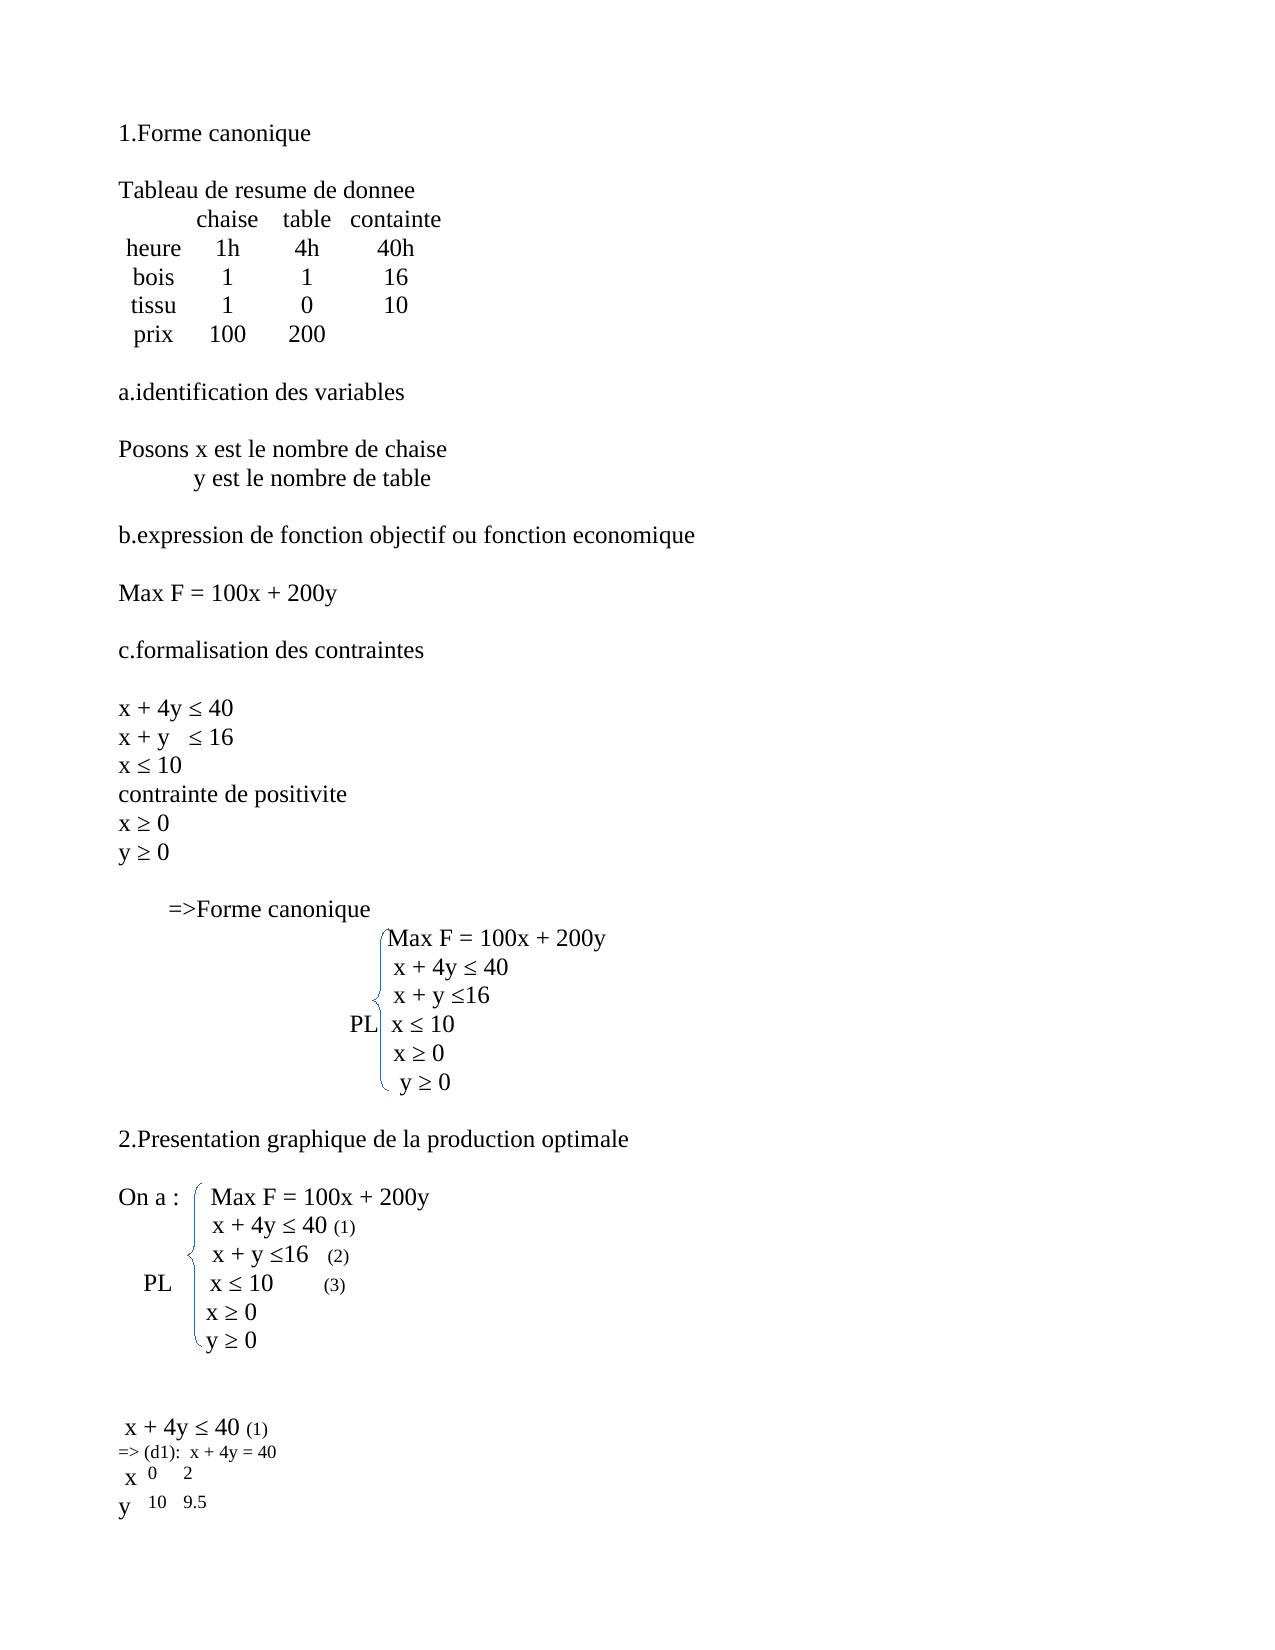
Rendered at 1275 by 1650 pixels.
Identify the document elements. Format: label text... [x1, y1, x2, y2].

table_cell 100 [189, 319, 266, 348]
table_cell 9.5 [183, 1491, 212, 1520]
text PL [118, 1268, 194, 1297]
text x ≥ 0 [118, 808, 1157, 837]
text x + y ≤ 16 [118, 722, 1157, 751]
text x ≤ 10 (3) [195, 1268, 1157, 1297]
text x + y ≤16 (2) [118, 1239, 1157, 1268]
table_header 2 [183, 1462, 212, 1491]
table_header Max F = 100x + 200y x + 4y ≤ 40 x + y ≤16 PL x ≤ 10 x ≥ 0 y ≥ 0 [324, 923, 703, 1096]
table_cell tissu [118, 291, 189, 319]
text x ≤ 10 [118, 751, 1157, 779]
text y est le nombre de table [118, 463, 1157, 492]
table_cell 0 [266, 291, 348, 319]
table_cell 40h [348, 233, 443, 262]
text x + 4y ≤ 40 (1) [118, 1412, 1157, 1441]
text ­1.Forme canonique [118, 118, 1157, 147]
text [118, 1297, 194, 1326]
table_cell 1 [189, 262, 266, 291]
text =>Forme canonique [118, 894, 1157, 923]
table_header containte [348, 204, 443, 233]
table_cell 10 [148, 1491, 183, 1520]
table_cell prix [118, 319, 189, 348]
text b.expression de fonction objectif ou fonction economique [118, 521, 1157, 549]
text [118, 1211, 194, 1239]
text a.identification des variables [118, 377, 1157, 406]
table_cell bois [118, 262, 189, 291]
text On a : Max F = 100x + 200y [118, 1182, 1157, 1211]
text x + 4y ≤ 40 (1) [195, 1211, 1157, 1239]
table_cell 1 [266, 262, 348, 291]
table_cell 10 [348, 291, 443, 319]
table_header x [118, 1462, 148, 1491]
table_cell [348, 319, 443, 348]
table_cell 4h [266, 233, 348, 262]
table_cell y [118, 1491, 148, 1520]
text 2.Presentation graphique de la production optimale [118, 1124, 1157, 1153]
table_cell 16 [348, 262, 443, 291]
table_cell heure [118, 233, 189, 262]
text y ≥ 0 [118, 837, 1157, 866]
table_header [118, 204, 189, 233]
text c.formalisation des contraintes [118, 636, 1157, 664]
text y ≥ 0 [118, 1326, 1157, 1354]
text contrainte de positivite [118, 779, 1157, 808]
text Tableau de resume de donnee [118, 176, 1157, 204]
text x + 4y ≤ 40 [118, 693, 1157, 722]
table_header chaise [189, 204, 266, 233]
text x ≥ 0 [195, 1297, 1157, 1326]
table_cell 200 [266, 319, 348, 348]
table_header 0 [148, 1462, 183, 1491]
text Posons x est le nombre de chaise [118, 434, 1157, 463]
text Max F = 100x + 200y [118, 578, 1157, 607]
table_header table [266, 204, 348, 233]
text => (d1): x + 4y = 40 [118, 1441, 1157, 1462]
table_cell 1h [189, 233, 266, 262]
table_cell 1 [189, 291, 266, 319]
